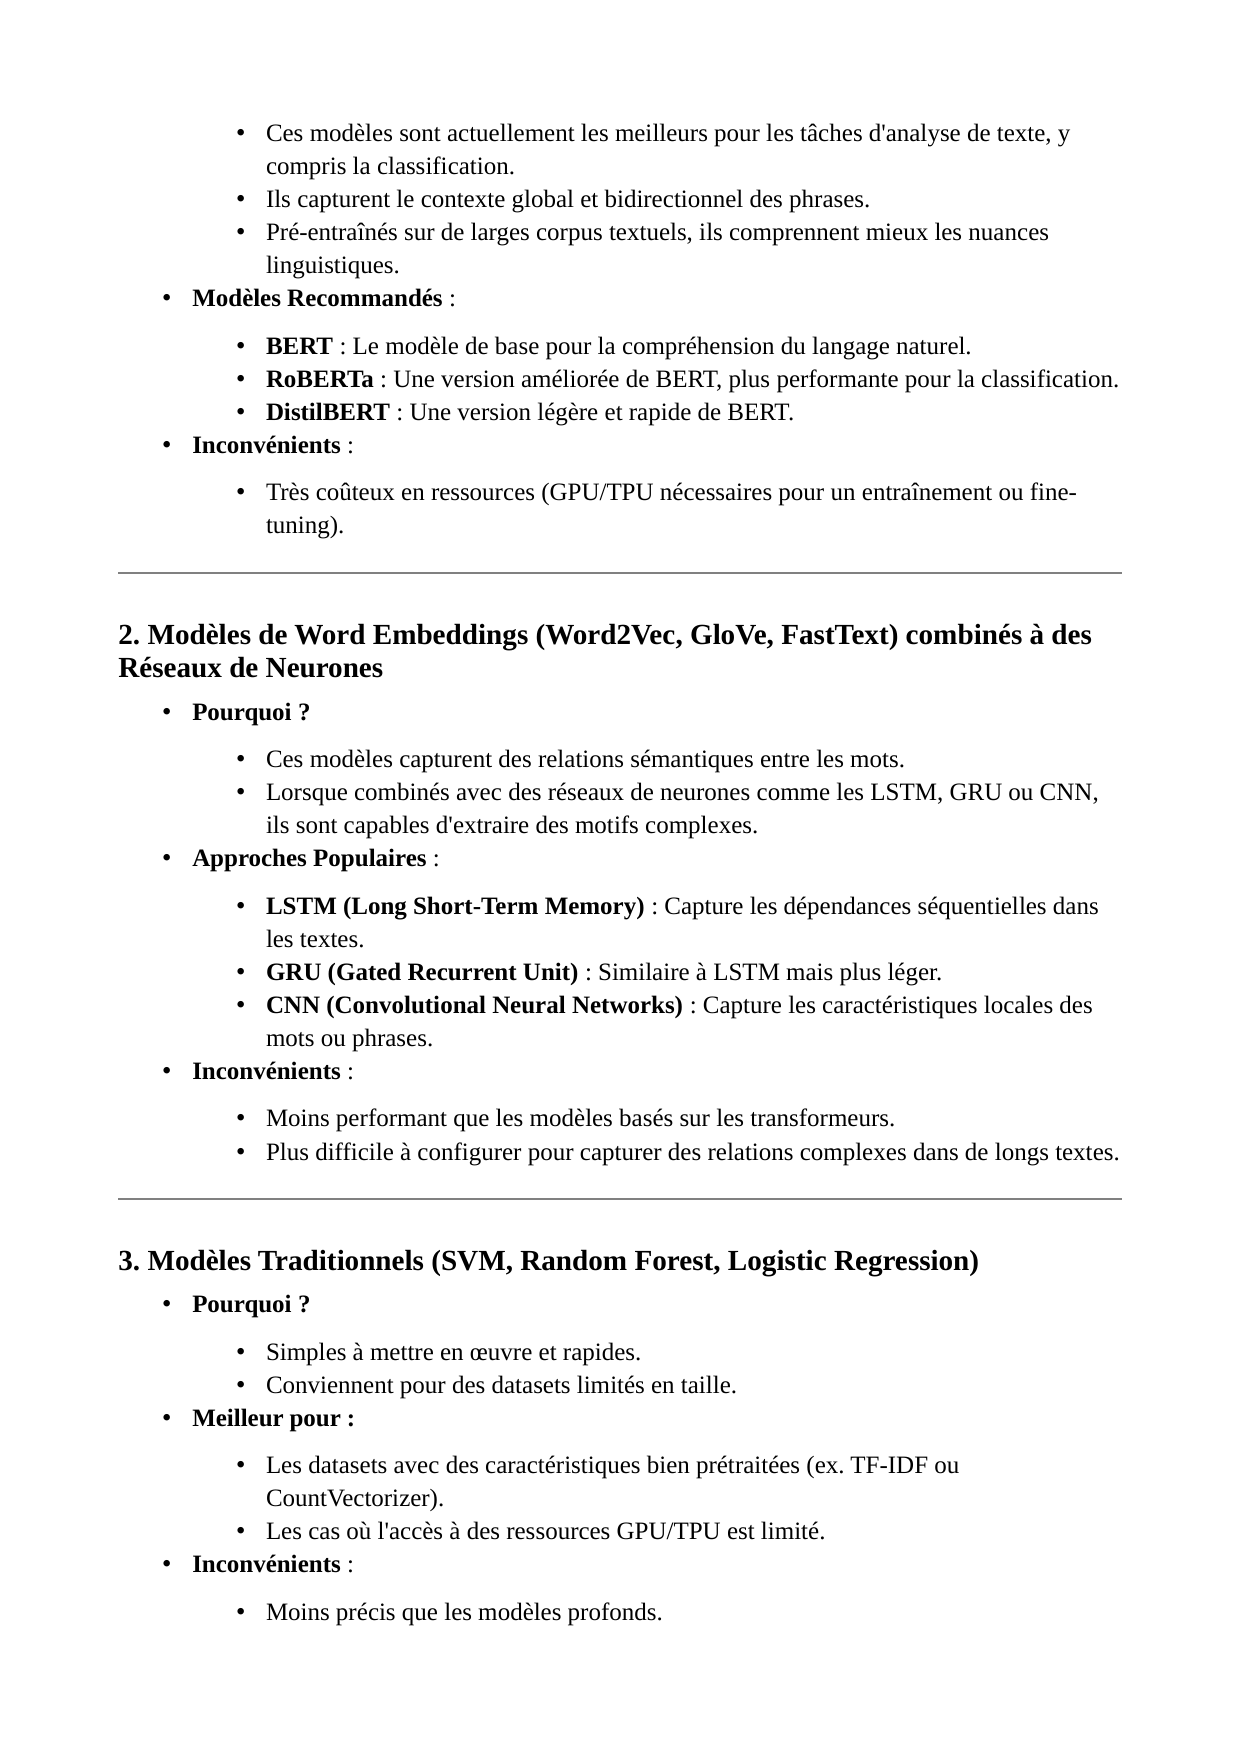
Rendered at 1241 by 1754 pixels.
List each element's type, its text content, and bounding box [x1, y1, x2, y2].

list Modèles Recommandés : [162, 283, 1122, 312]
list Moins précis que les modèles profonds. [236, 1597, 1122, 1626]
list CNN (Convolutional Neural Networks) : Capture les caractéristiques locales des mots ou phrases. [236, 990, 1122, 1052]
subtitle 2. Modèles de Word Embeddings (Word2Vec, GloVe, FastText) combinés à des Réseaux de Neurones [118, 617, 1122, 684]
list DistilBERT : Une version légère et rapide de BERT. [236, 397, 1122, 426]
list Ces modèles sont actuellement les meilleurs pour les tâches d'analyse de texte, y compris la classification. [236, 118, 1122, 180]
list Approches Populaires : [162, 843, 1122, 872]
list Plus difficile à configurer pour capturer des relations complexes dans de longs textes. [236, 1137, 1122, 1165]
list Très coûteux en ressources (GPU/TPU nécessaires pour un entraînement ou fine-tuning). [236, 477, 1122, 539]
list Simples à mettre en œuvre et rapides. [236, 1337, 1122, 1365]
list Meilleur pour : [162, 1403, 1122, 1431]
list Inconvénients : [162, 430, 1122, 459]
list Conviennent pour des datasets limités en taille. [236, 1370, 1122, 1398]
list Les cas où l'accès à des ressources GPU/TPU est limité. [236, 1516, 1122, 1545]
subtitle 3. Modèles Traditionnels (SVM, Random Forest, Logistic Regression) [118, 1243, 1122, 1277]
list LSTM (Long Short-Term Memory) : Capture les dépendances séquentielles dans les textes. [236, 891, 1122, 953]
list RoBERTa : Une version améliorée de BERT, plus performante pour la classification. [236, 364, 1122, 393]
list BERT : Le modèle de base pour la compréhension du langage naturel. [236, 331, 1122, 359]
list Lorsque combinés avec des réseaux de neurones comme les LSTM, GRU ou CNN, ils sont capables d'extraire des motifs complexes. [236, 777, 1122, 839]
list Pourquoi ? [162, 697, 1122, 725]
list Inconvénients : [162, 1056, 1122, 1085]
list Inconvénients : [162, 1549, 1122, 1578]
list Moins performant que les modèles basés sur les transformeurs. [236, 1103, 1122, 1132]
list GRU (Gated Recurrent Unit) : Similaire à LSTM mais plus léger. [236, 957, 1122, 986]
list Ces modèles capturent des relations sémantiques entre les mots. [236, 744, 1122, 773]
list Les datasets avec des caractéristiques bien prétraitées (ex. TF-IDF ou CountVectorizer). [236, 1450, 1122, 1512]
list Pré-entraînés sur de larges corpus textuels, ils comprennent mieux les nuances linguistiques. [236, 217, 1122, 279]
list Ils capturent le contexte global et bidirectionnel des phrases. [236, 184, 1122, 213]
list Pourquoi ? [162, 1289, 1122, 1318]
